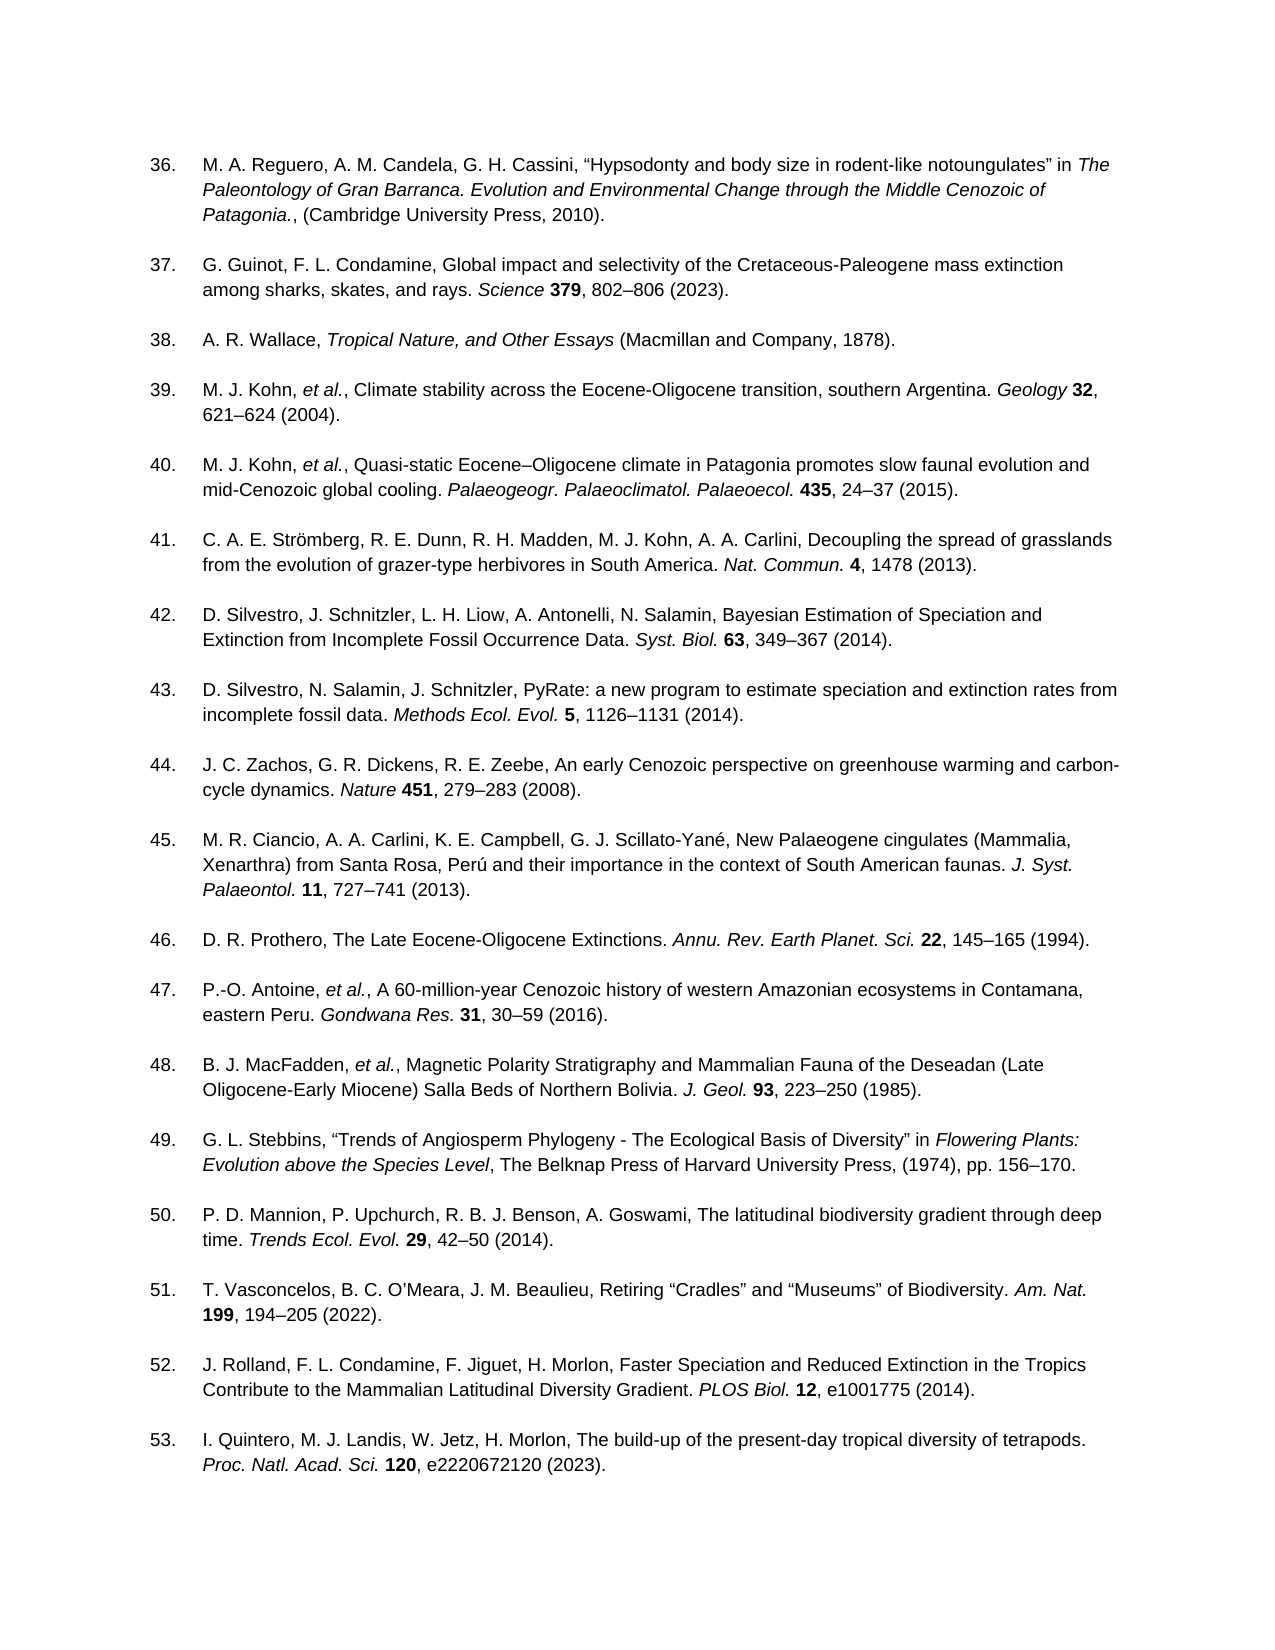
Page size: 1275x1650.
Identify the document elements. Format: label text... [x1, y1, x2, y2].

text 48. B. J. MacFadden, et al., Magnetic Polarity Stratigraphy and Mammalian Fauna of the Deseadan (Late Oligocene-Early Miocene) Salla Beds of Northern Bolivia. J. Geol. 93, 223–250 (1985). [150, 1050, 1125, 1100]
text 41. C. A. E. Strömberg, R. E. Dunn, R. H. Madden, M. J. Kohn, A. A. Carlini, Decoupling the spread of grasslands from the evolution of grazer-type herbivores in South America. Nat. Commun. 4, 1478 (2013). [150, 525, 1125, 575]
text 40. M. J. Kohn, et al., Quasi-static Eocene–Oligocene climate in Patagonia promotes slow faunal evolution and mid-Cenozoic global cooling. Palaeogeogr. Palaeoclimatol. Palaeoecol. 435, 24–37 (2015). [150, 450, 1125, 500]
text 39. M. J. Kohn, et al., Climate stability across the Eocene-Oligocene transition, southern Argentina. Geology 32, 621–624 (2004). [150, 375, 1125, 425]
text 47. P.-O. Antoine, et al., A 60-million-year Cenozoic history of western Amazonian ecosystems in Contamana, eastern Peru. Gondwana Res. 31, 30–59 (2016). [150, 975, 1125, 1025]
text 50. P. D. Mannion, P. Upchurch, R. B. J. Benson, A. Goswami, The latitudinal biodiversity gradient through deep time. Trends Ecol. Evol. 29, 42–50 (2014). [150, 1200, 1125, 1250]
text 36. M. A. Reguero, A. M. Candela, G. H. Cassini, “Hypsodonty and body size in rodent-like notoungulates” in The Paleontology of Gran Barranca. Evolution and Environmental Change through the Middle Cenozoic of Patagonia., (Cambridge University Press, 2010). [150, 150, 1125, 225]
text 53. I. Quintero, M. J. Landis, W. Jetz, H. Morlon, The build-up of the present-day tropical diversity of tetrapods. Proc. Natl. Acad. Sci. 120, e2220672120 (2023). [150, 1425, 1125, 1475]
text 45. M. R. Ciancio, A. A. Carlini, K. E. Campbell, G. J. Scillato-Yané, New Palaeogene cingulates (Mammalia, Xenarthra) from Santa Rosa, Perú and their importance in the context of South American faunas. J. Syst. Palaeontol. 11, 727–741 (2013). [150, 825, 1125, 900]
text 46. D. R. Prothero, The Late Eocene-Oligocene Extinctions. Annu. Rev. Earth Planet. Sci. 22, 145–165 (1994). [150, 925, 1125, 950]
text 51. T. Vasconcelos, B. C. O’Meara, J. M. Beaulieu, Retiring “Cradles” and “Museums” of Biodiversity. Am. Nat. 199, 194–205 (2022). [150, 1275, 1125, 1325]
text 44. J. C. Zachos, G. R. Dickens, R. E. Zeebe, An early Cenozoic perspective on greenhouse warming and carbon-cycle dynamics. Nature 451, 279–283 (2008). [150, 750, 1125, 800]
text 43. D. Silvestro, N. Salamin, J. Schnitzler, PyRate: a new program to estimate speciation and extinction rates from incomplete fossil data. Methods Ecol. Evol. 5, 1126–1131 (2014). [150, 675, 1125, 725]
text 42. D. Silvestro, J. Schnitzler, L. H. Liow, A. Antonelli, N. Salamin, Bayesian Estimation of Speciation and Extinction from Incomplete Fossil Occurrence Data. Syst. Biol. 63, 349–367 (2014). [150, 600, 1125, 650]
text 37. G. Guinot, F. L. Condamine, Global impact and selectivity of the Cretaceous-Paleogene mass extinction among sharks, skates, and rays. Science 379, 802–806 (2023). [150, 250, 1125, 300]
text 49. G. L. Stebbins, “Trends of Angiosperm Phylogeny - The Ecological Basis of Diversity” in Flowering Plants: Evolution above the Species Level, The Belknap Press of Harvard University Press, (1974), pp. 156–170. [150, 1125, 1125, 1175]
text 52. J. Rolland, F. L. Condamine, F. Jiguet, H. Morlon, Faster Speciation and Reduced Extinction in the Tropics Contribute to the Mammalian Latitudinal Diversity Gradient. PLOS Biol. 12, e1001775 (2014). [150, 1350, 1125, 1400]
text 38. A. R. Wallace, Tropical Nature, and Other Essays (Macmillan and Company, 1878). [150, 325, 1125, 350]
